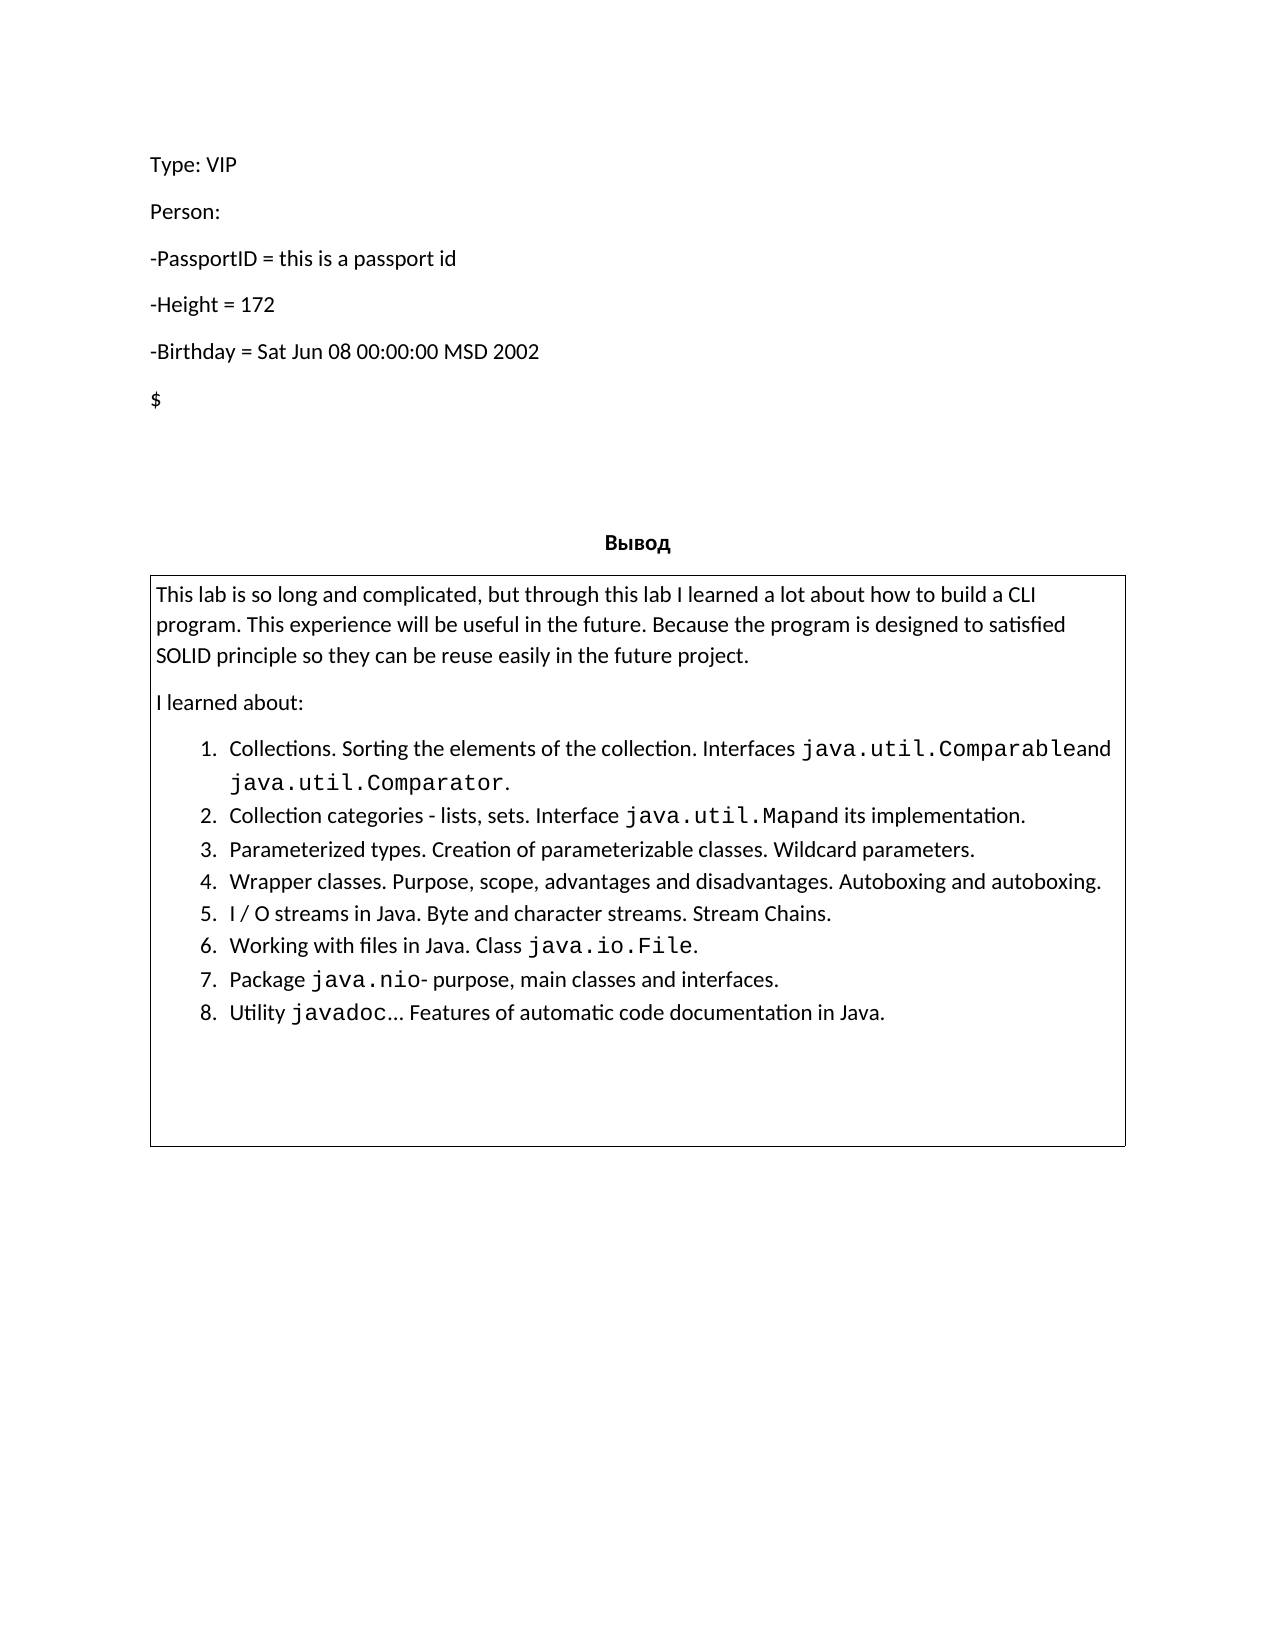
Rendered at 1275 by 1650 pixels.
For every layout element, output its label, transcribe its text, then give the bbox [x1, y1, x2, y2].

table_header Type: VIP Person: -PassportID = this is a passport id -Height = 172 -Birthday = Sat Jun 08 00:00:00 MSD 2002 $ [150, 150, 1125, 431]
text Вывод [150, 528, 1125, 556]
table_header This lab is so long and complicated, but through this lab I learned a lot about how to build a CLI program. This experience will be useful in the future. Because the program is designed to satisfied SOLID principle so they can be reuse easily in the future project. I learned about: Collections. Sorting the elements of the collection. Interfaces java.util.Comparableand java.util.Comparator. Collection categories - lists, sets. Interface java.util.Mapand its implementation. Parameterized types. Creation of parameterizable classes. Wildcard parameters. Wrapper classes. Purpose, scope, advantages and disadvantages. Autoboxing and autoboxing. I / O streams in Java. Byte and character streams. Stream Chains. Working with files in Java. Class java.io.File. Package java.nio- purpose, main classes and interfaces. Utility javadoc... Features of automatic code documentation in Java. [151, 576, 1125, 1146]
